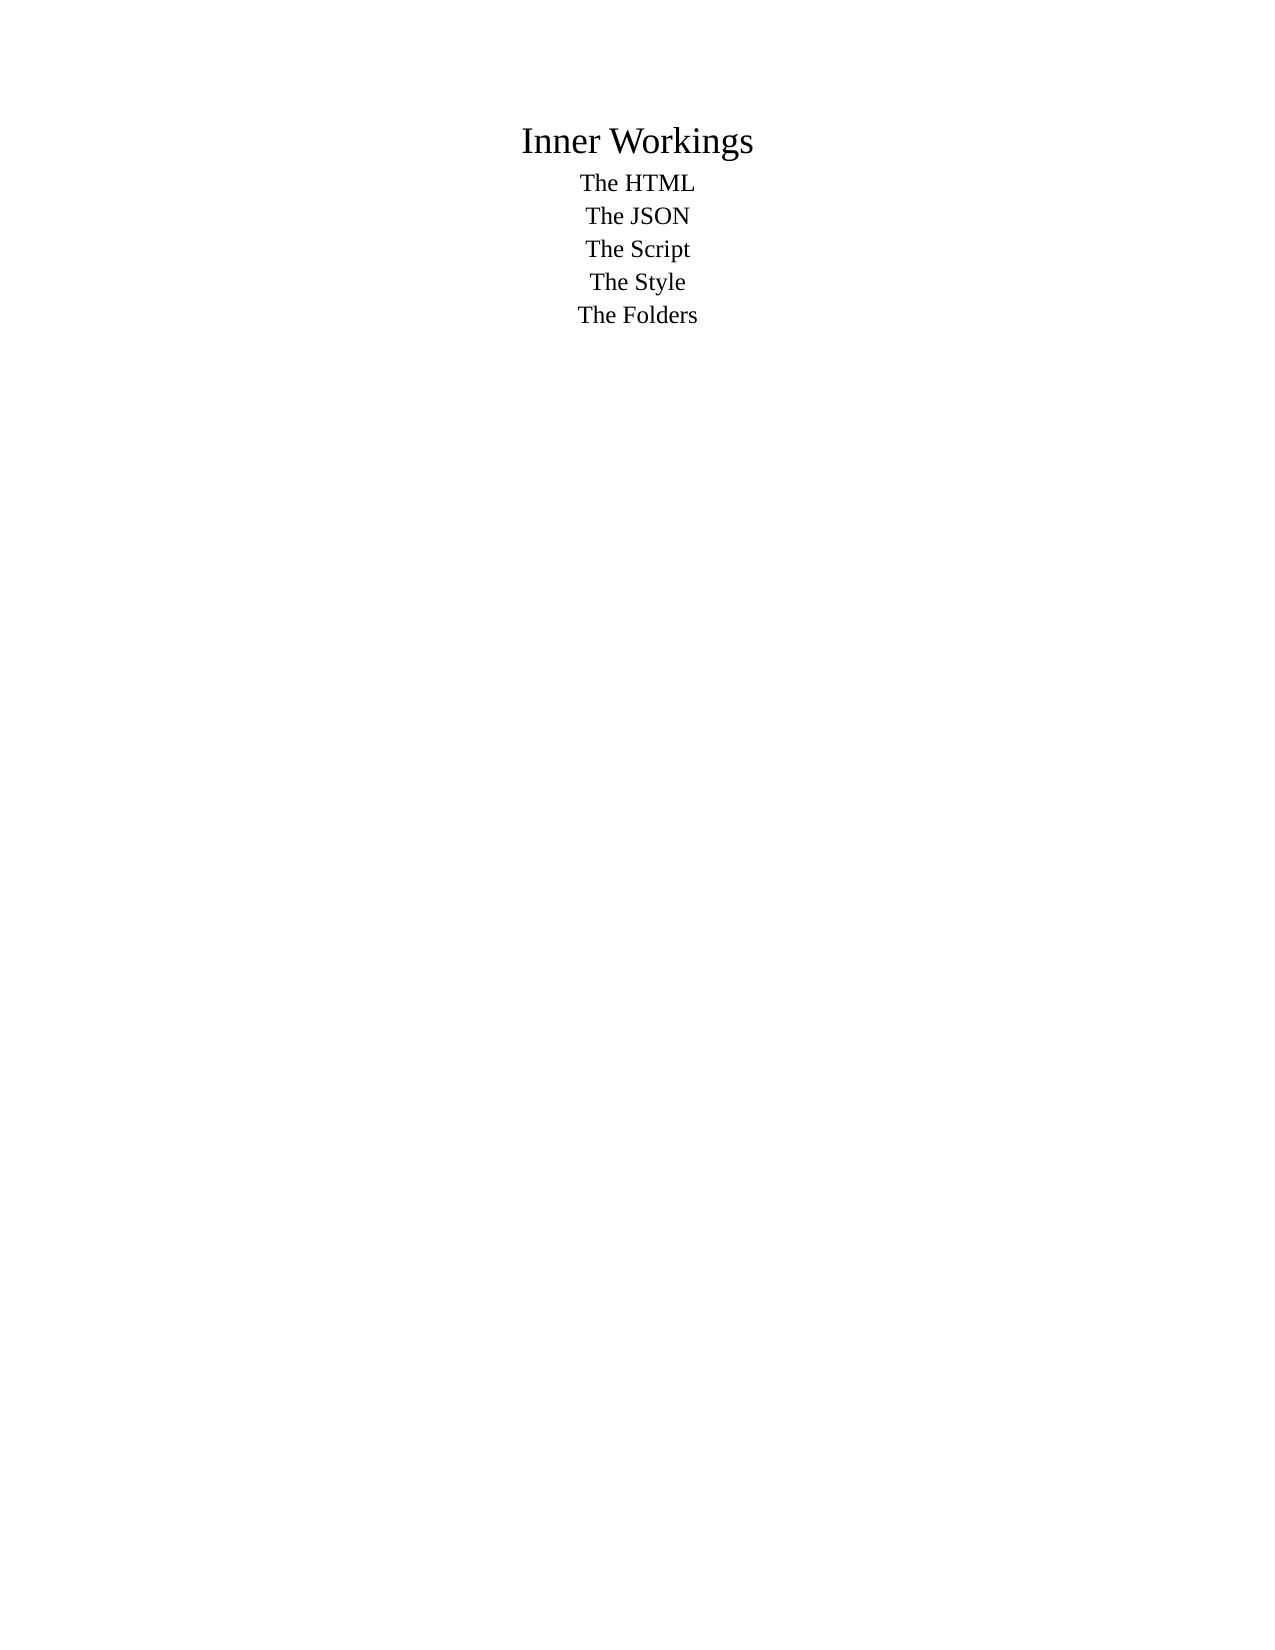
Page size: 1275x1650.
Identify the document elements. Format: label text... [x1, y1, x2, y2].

text The JSON [118, 201, 1157, 229]
text Inner Workings [118, 118, 1157, 161]
text The Style [118, 267, 1157, 296]
text The Folders [118, 300, 1157, 328]
text The Script [118, 234, 1157, 262]
text The HTML [118, 168, 1157, 196]
